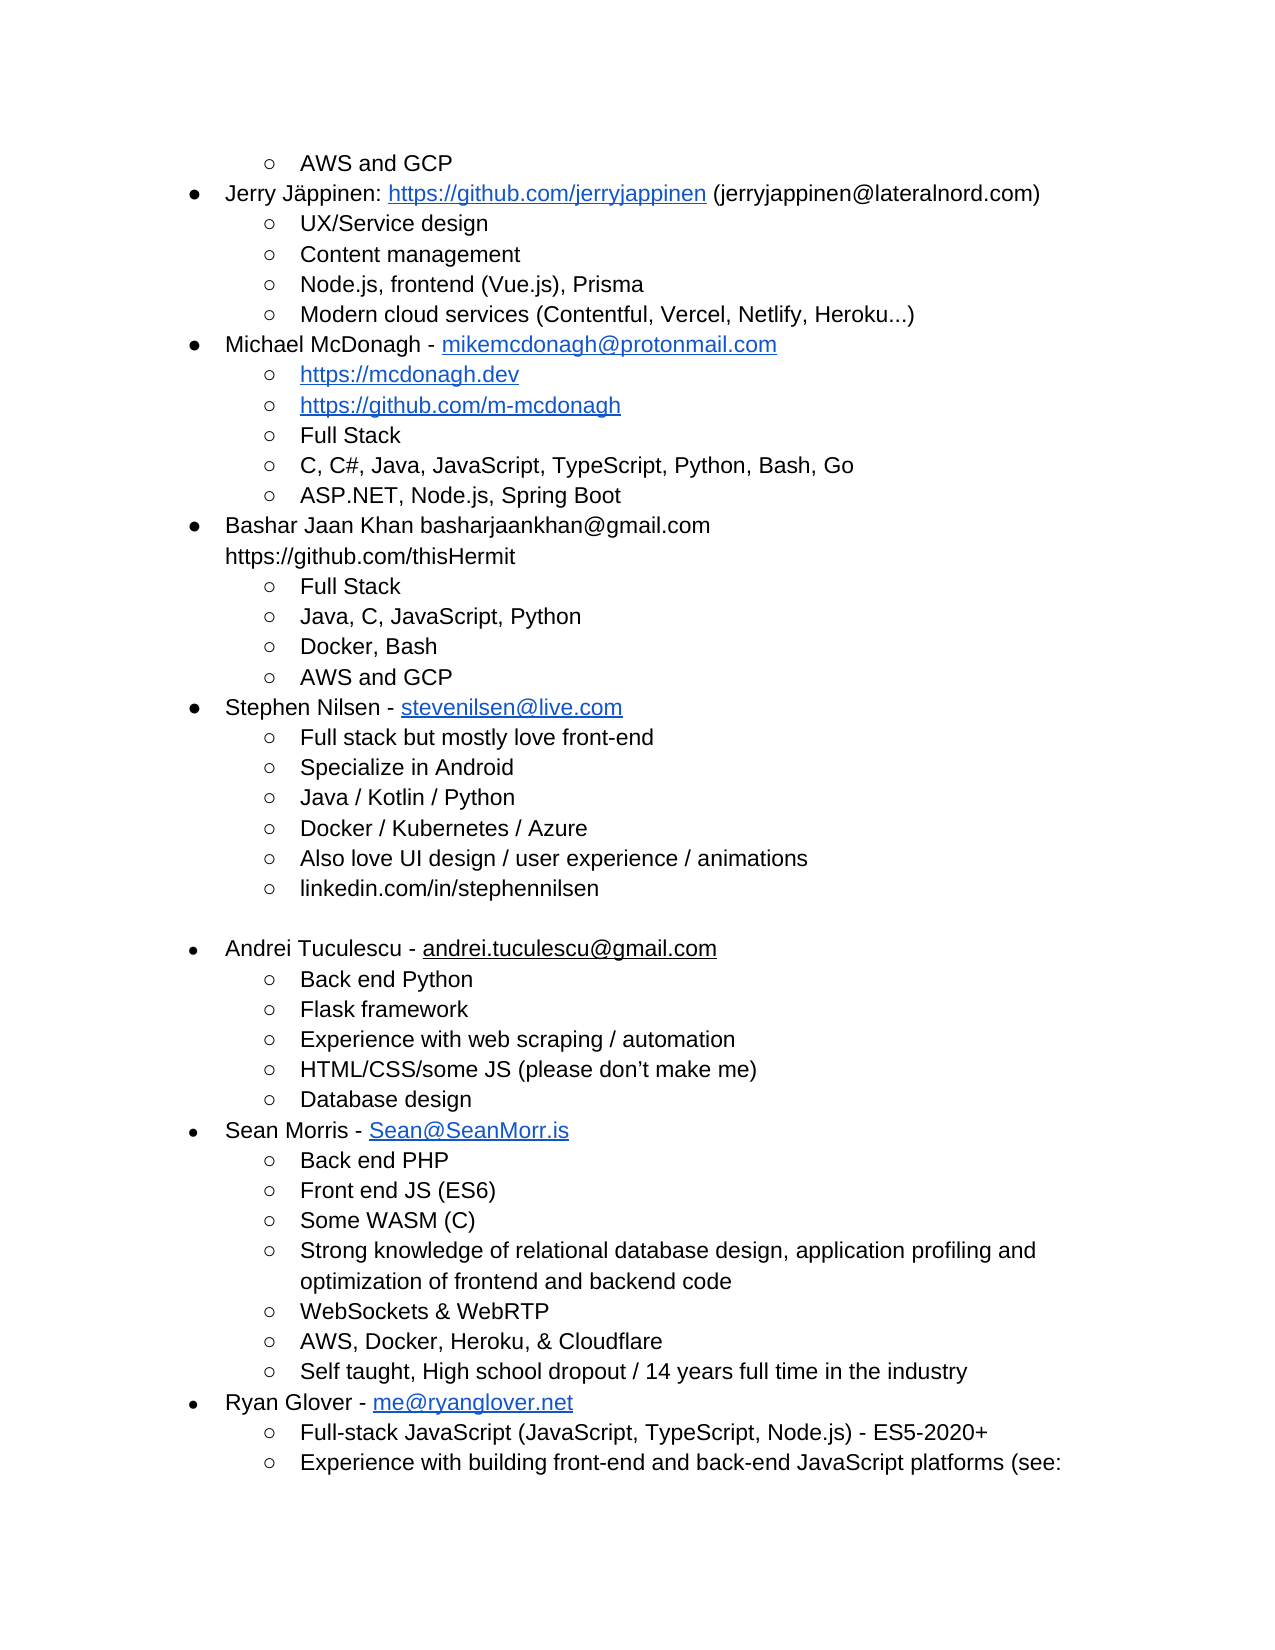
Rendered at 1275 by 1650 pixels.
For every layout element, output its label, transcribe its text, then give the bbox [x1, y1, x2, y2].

list UX/Service design [262, 210, 1125, 237]
list Full stack but mostly love front-end [262, 724, 1125, 750]
list Ryan Glover - me@ryanglover.net [187, 1388, 1125, 1415]
list https://github.com/m-mcdonagh [262, 392, 1125, 418]
list Stephen Nilsen - stevenilsen@live.com [187, 694, 1125, 720]
list Content management [262, 241, 1125, 267]
list Specialize in Android [262, 754, 1125, 781]
list Node.js, frontend (Vue.js), Prisma [262, 271, 1125, 297]
list AWS, Docker, Heroku, & Cloudflare [262, 1328, 1125, 1354]
list Self taught, High school dropout / 14 years full time in the industry [262, 1358, 1125, 1385]
list Full-stack JavaScript (JavaScript, TypeScript, Node.js) - ES5-2020+ [262, 1419, 1125, 1445]
list Front end JS (ES6) [262, 1177, 1125, 1203]
list Full Stack [262, 422, 1125, 448]
list Database design [262, 1086, 1125, 1113]
list ASP.NET, Node.js, Spring Boot [262, 482, 1125, 509]
list C, C#, Java, JavaScript, TypeScript, Python, Bash, Go [262, 452, 1125, 478]
list Docker, Bash [262, 633, 1125, 660]
list Jerry Jäppinen: https://github.com/jerryjappinen (jerryjappinen@lateralnord.com) [187, 180, 1125, 207]
list AWS and GCP [262, 663, 1125, 690]
list Sean Morris - Sean@SeanMorr.is [187, 1117, 1125, 1143]
list Experience with building front-end and back-end JavaScript platforms (see: [262, 1449, 1125, 1475]
list Back end Python [262, 966, 1125, 992]
list Back end PHP [262, 1147, 1125, 1173]
list Modern cloud services (Contentful, Vercel, Netlify, Heroku...) [262, 301, 1125, 327]
list HTML/CSS/some JS (please don’t make me) [262, 1056, 1125, 1083]
text https://github.com/thisHermit [225, 543, 1125, 569]
list Strong knowledge of relational database design, application profiling and optimization of frontend and backend code [262, 1237, 1125, 1294]
list Full Stack [262, 573, 1125, 599]
list WebSockets & WebRTP [262, 1298, 1125, 1324]
list Michael McDonagh - mikemcdonagh@protonmail.com [187, 331, 1125, 358]
list Java, C, JavaScript, Python [262, 603, 1125, 629]
list Some WASM (C) [262, 1207, 1125, 1234]
list https://mcdonagh.dev [262, 361, 1125, 388]
list Docker / Kubernetes / Azure [262, 814, 1125, 841]
list Flask framework [262, 996, 1125, 1022]
list linkedin.com/in/stephennilsen [262, 875, 1125, 901]
list Also love UI design / user experience / animations [262, 845, 1125, 871]
list Andrei Tuculescu - andrei.tuculescu@gmail.com [187, 935, 1125, 962]
list Java / Kotlin / Python [262, 784, 1125, 811]
list Bashar Jaan Khan basharjaankhan@gmail.com [187, 512, 1125, 539]
list AWS and GCP [262, 150, 1125, 176]
list Experience with web scraping / automation [262, 1026, 1125, 1052]
